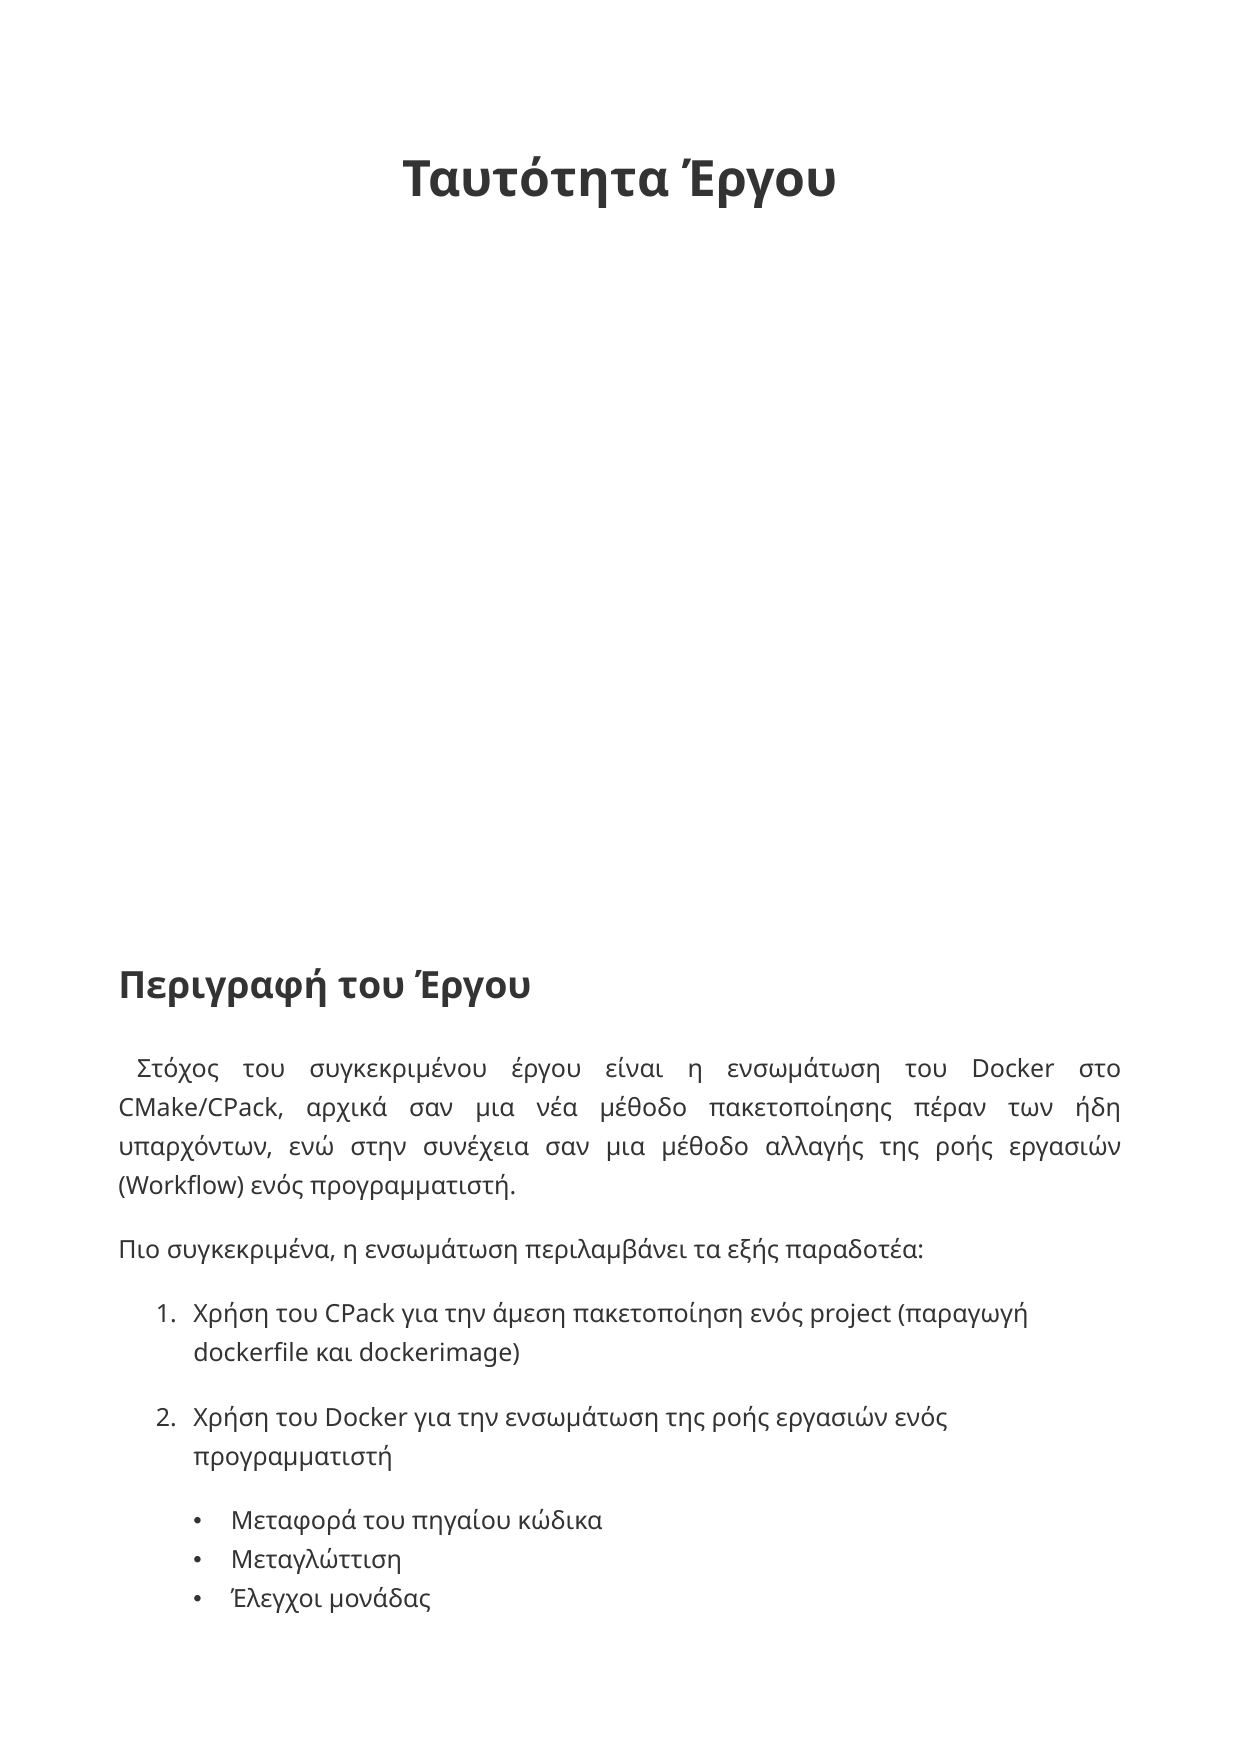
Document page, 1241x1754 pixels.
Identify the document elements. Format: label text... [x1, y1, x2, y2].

list Χρήση του Docker για την ενσωμάτωση της ροής εργασιών ενός προγραμματιστή [156, 1394, 1122, 1472]
text Στόχος του συγκεκριμένου έργου είναι η ενσωμάτωση του Docker στο CMake/CPack, αρχικά σαν μια νέα μέθοδο πακετοποίησης πέραν των ήδη υπαρχόντων, ενώ στην συνέχεια σαν μια μέθοδο αλλαγής της ροής εργασιών (Workflow) ενός προγραμματιστή. [118, 1046, 1122, 1202]
list Έλεγχοι μονάδας [193, 1575, 1122, 1614]
subtitle Ταυτότητα Έργου [118, 143, 1122, 211]
subtitle Περιγραφή του Έργου [118, 958, 1122, 1009]
list Χρήση του CPack για την άμεση πακετοποίηση ενός project (παραγωγή dockerfile και dockerimage) [156, 1291, 1122, 1369]
text Πιο συγκεκριμένα, η ενσωμάτωση περιλαμβάνει τα εξής παραδοτέα: [118, 1227, 1122, 1266]
list Μεταφορά του πηγαίου κώδικα [193, 1497, 1122, 1536]
list Μεταγλώττιση [193, 1536, 1122, 1575]
